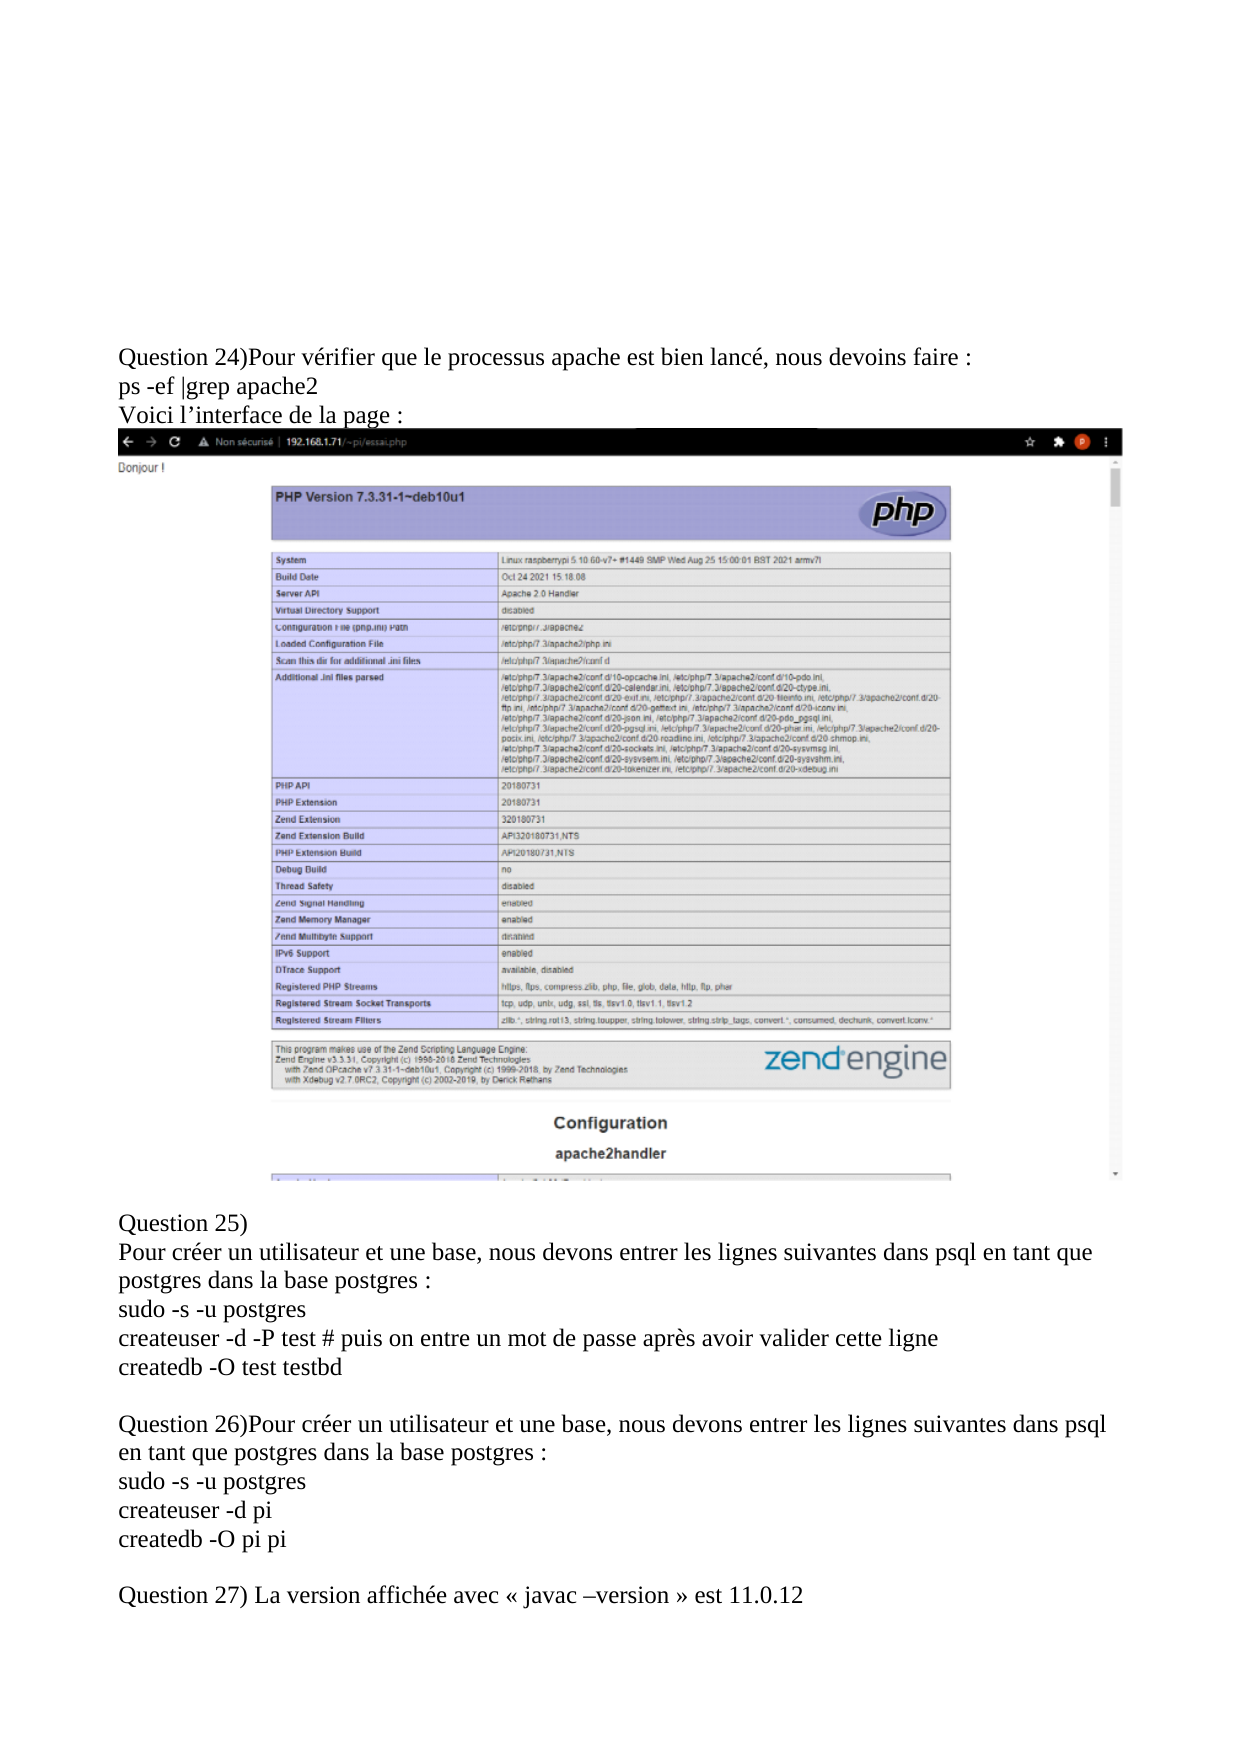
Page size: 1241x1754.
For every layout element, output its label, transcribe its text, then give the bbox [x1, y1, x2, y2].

text ps -ef |grep apache2 [118, 371, 1122, 400]
text createuser -d -P test # puis on entre un mot de passe après avoir valider cette ligne [118, 1323, 1122, 1352]
text Question 24)Pour vérifier que le processus apache est bien lancé, nous devoins faire : [118, 342, 1122, 371]
text createuser -d pi [118, 1495, 1122, 1524]
text Voici l’interface de la page : [118, 400, 1122, 428]
text createdb -O pi pi [118, 1524, 1122, 1552]
text sudo -s -u postgres [118, 1294, 1122, 1323]
text Pour créer un utilisateur et une base, nous devons entrer les lignes suivantes dans psql en tant que postgres dans la base postgres : [118, 1237, 1122, 1294]
text Question 27) La version affichée avec « javac –version » est 11.0.12 [118, 1580, 1122, 1609]
text Question 25) [118, 1208, 1122, 1237]
text createdb -O test testbd [118, 1352, 1122, 1381]
text Question 26)Pour créer un utilisateur et une base, nous devons entrer les lignes suivantes dans psql en tant que postgres dans la base postgres : [118, 1409, 1122, 1466]
text sudo -s -u postgres [118, 1466, 1122, 1495]
